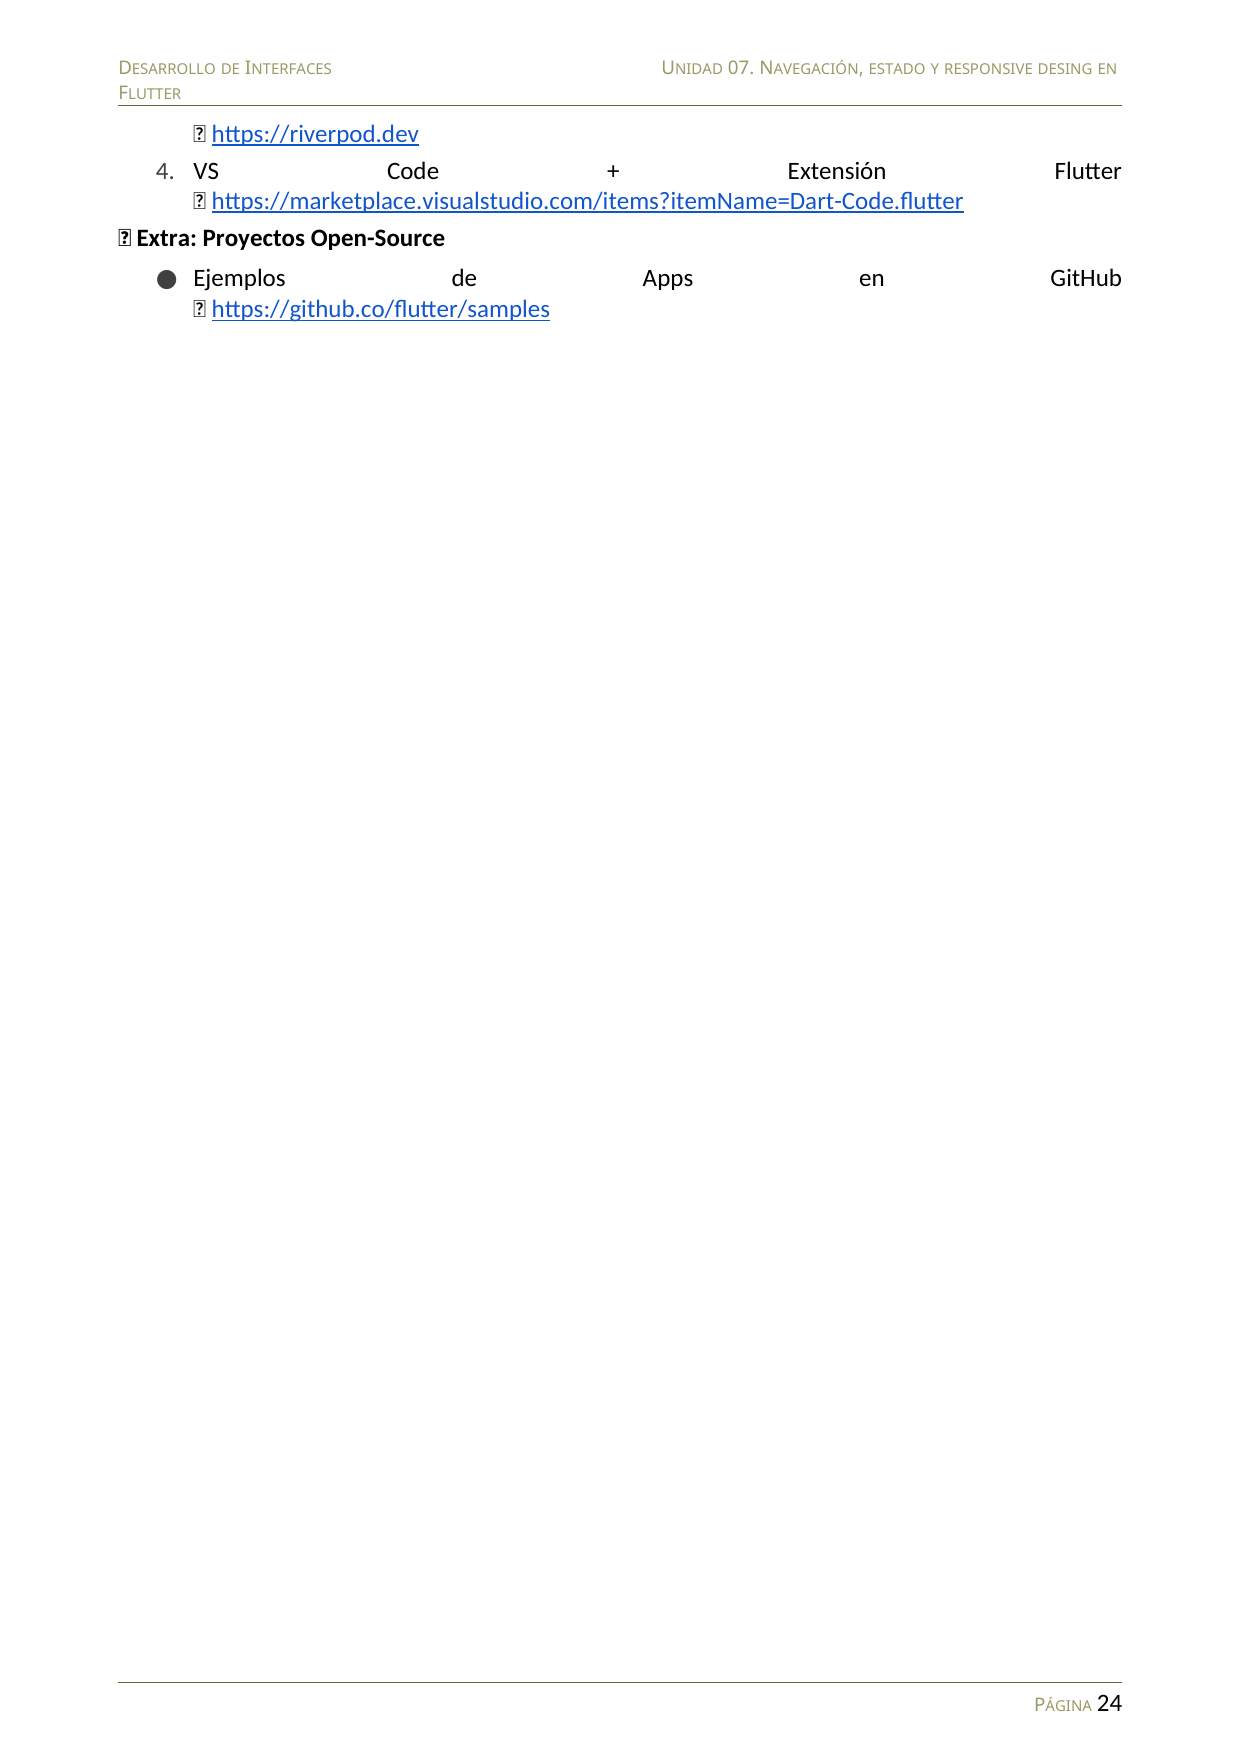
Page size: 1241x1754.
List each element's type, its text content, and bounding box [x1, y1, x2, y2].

text 🌟 Extra: Proyectos Open-Source [118, 222, 1122, 253]
list VS Code + Extensión Flutter 🔗 https://marketplace.visualstudio.com/items?itemName=Dart-Code.flutter [156, 155, 1122, 216]
list Ejemplos de Apps en GitHub 🔗 https://github.co/flutter/samples [156, 259, 1122, 324]
list 🔗 https://riverpod.dev [156, 118, 1122, 148]
